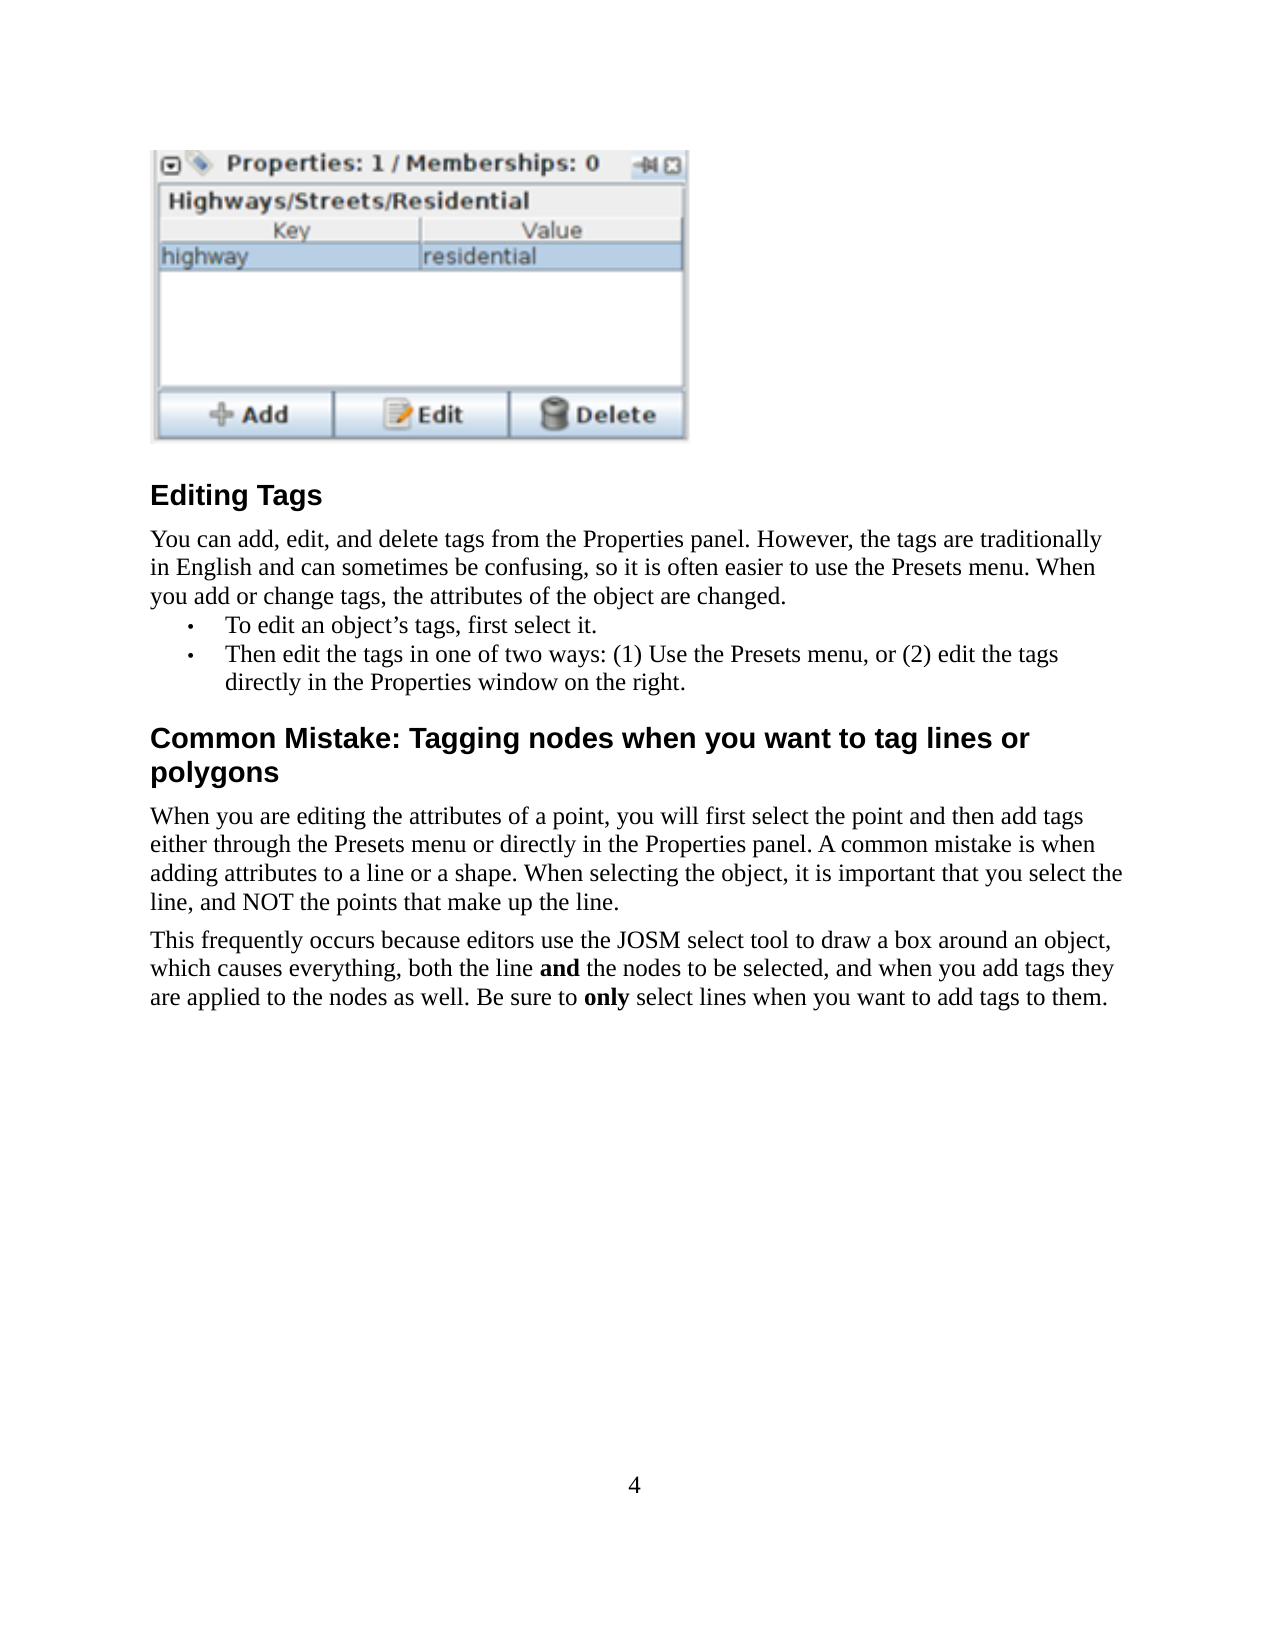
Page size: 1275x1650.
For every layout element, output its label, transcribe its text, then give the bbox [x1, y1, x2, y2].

text You can add, edit, and delete tags from the Properties panel. However, the tags are traditionally in English and can sometimes be confusing, so it is often easier to use the Presets menu. When you add or change tags, the attributes of the object are changed. [150, 524, 1125, 610]
text This frequently occurs because editors use the JOSM select tool to draw a box around an object, which causes everything, both the line and the nodes to be selected, and when you add tags they are applied to the nodes as well. Be sure to only select lines when you want to add tags to them. [150, 925, 1125, 1011]
text When you are editing the attributes of a point, you will first select the point and then add tags either through the Presets menu or directly in the Properties panel. A common mistake is when adding attributes to a line or a shape. When selecting the object, it is important that you select the line, and NOT the points that make up the line. [150, 801, 1125, 916]
list Then edit the tags in one of two ways: (1) Use the Presets menu, or (2) edit the tags directly in the Properties window on the right. [187, 639, 1125, 696]
list To edit an object’s tags, first select it. [187, 610, 1125, 639]
subtitle Editing Tags [150, 478, 1125, 511]
picture [150, 150, 692, 444]
subtitle Common Mistake: Tagging nodes when you want to tag lines or polygons [150, 721, 1125, 788]
